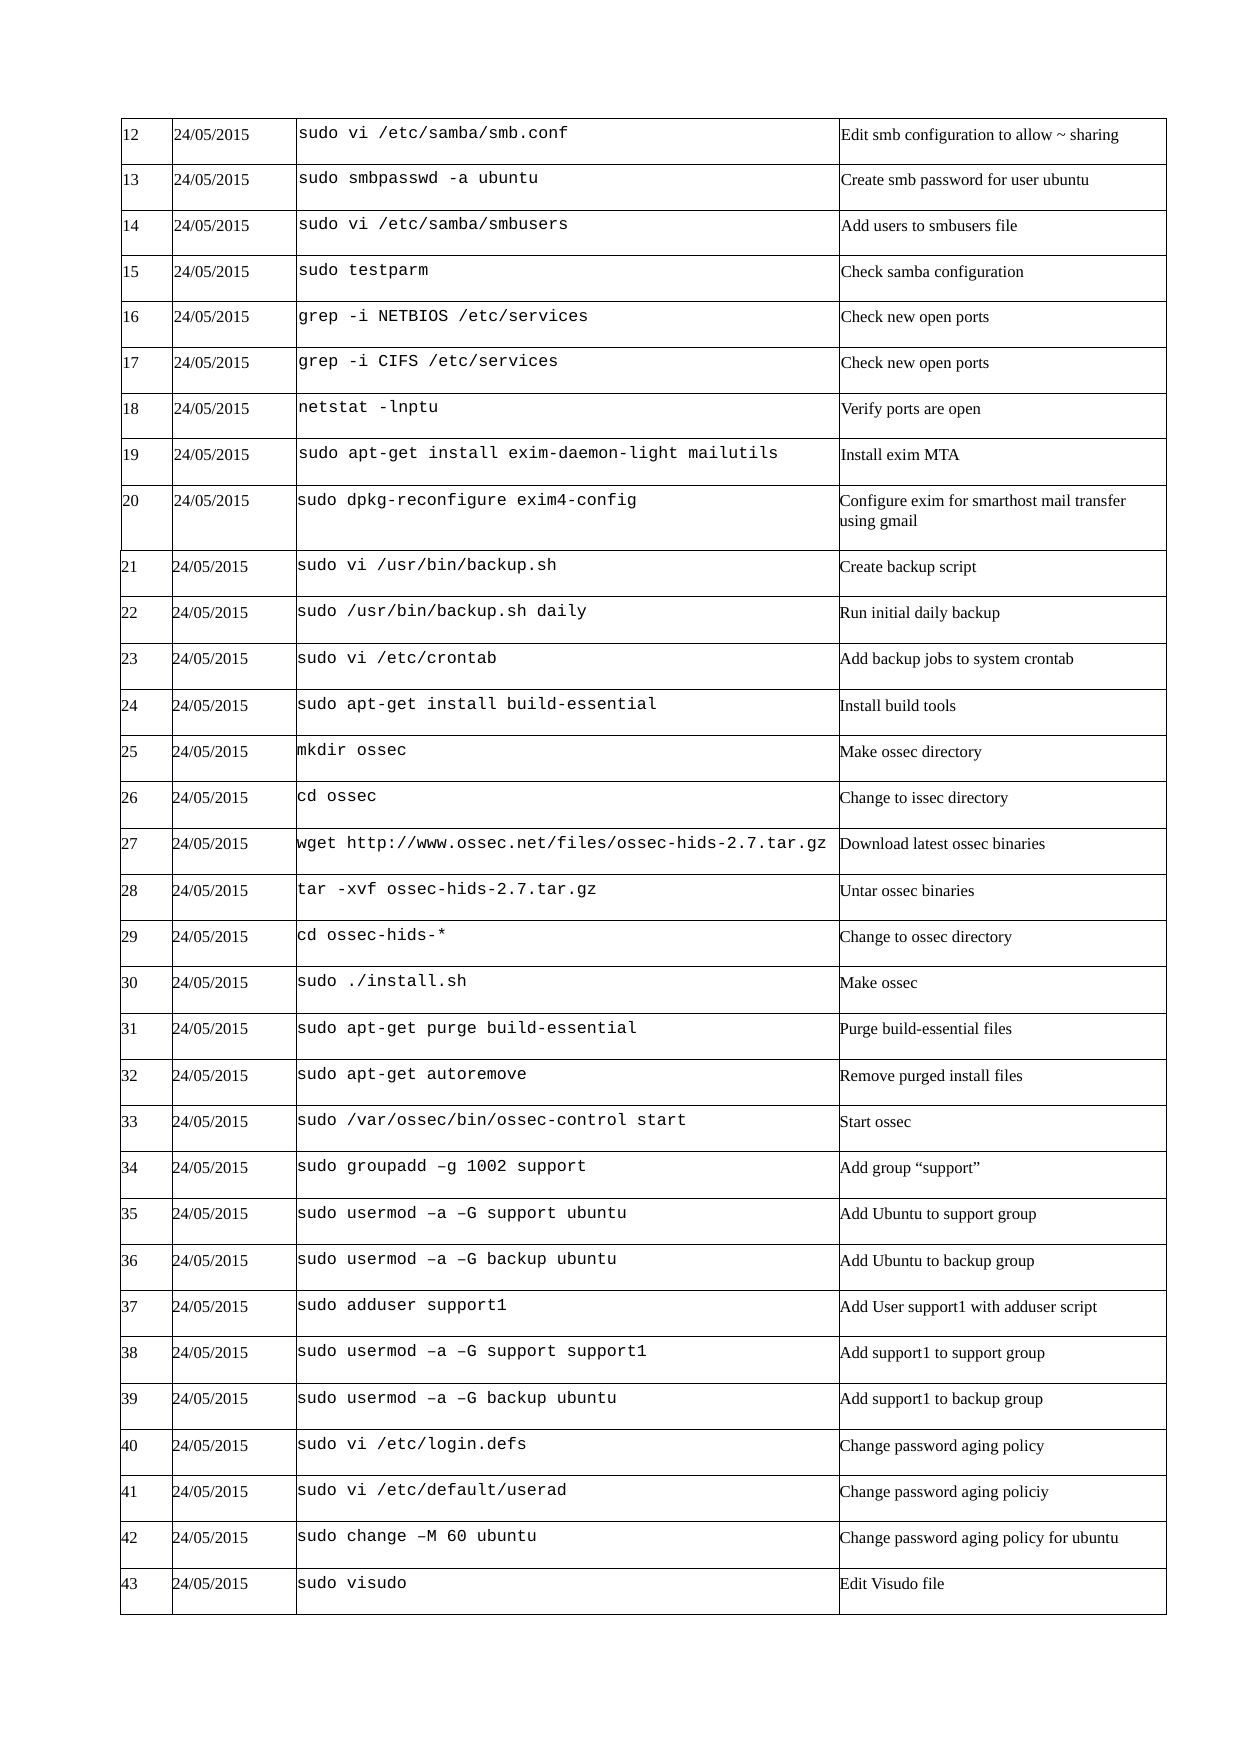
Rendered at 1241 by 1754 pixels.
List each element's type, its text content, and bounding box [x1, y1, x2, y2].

table_cell sudo usermod –a –G support ubuntu [297, 1199, 839, 1244]
table_cell Create smb password for user ubuntu [840, 165, 1166, 209]
table_cell 19 [122, 439, 172, 484]
table_cell sudo testparm [297, 256, 839, 301]
table_cell Add group “support” [840, 1152, 1166, 1197]
table_cell Install exim MTA [840, 439, 1166, 484]
table_cell 24/05/2015 [173, 875, 296, 920]
table_cell Change password aging policiy [840, 1476, 1166, 1521]
table_cell sudo vi /etc/crontab [297, 644, 839, 689]
table_cell wget http://www.ossec.net/files/ossec-hids-2.7.tar.gz [297, 829, 839, 874]
table_cell sudo usermod –a –G support support1 [297, 1337, 839, 1382]
table_cell 24/05/2015 [173, 348, 296, 392]
table_cell sudo vi /etc/login.defs [297, 1430, 839, 1475]
table_cell Download latest ossec binaries [840, 829, 1166, 874]
table_cell sudo apt-get autoremove [297, 1060, 839, 1105]
table_cell Edit Visudo file [840, 1569, 1166, 1614]
table_cell Add backup jobs to system crontab [840, 644, 1166, 689]
table_cell 20 [122, 486, 172, 550]
table_cell Configure exim for smarthost mail transfer using gmail [840, 486, 1166, 550]
table_cell 34 [121, 1152, 172, 1197]
table_cell sudo dpkg-reconfigure exim4-config [297, 486, 839, 550]
table_cell 21 [121, 551, 172, 596]
table_cell Add users to smbusers file [840, 211, 1166, 255]
table_cell sudo vi /etc/default/userad [297, 1476, 839, 1521]
table_cell cd ossec [297, 782, 839, 827]
table_cell Add Ubuntu to backup group [840, 1245, 1166, 1290]
table_cell Create backup script [840, 551, 1166, 596]
table_cell Verify ports are open [840, 394, 1166, 438]
table_cell 24/05/2015 [173, 119, 296, 164]
table_cell 24/05/2015 [173, 302, 296, 347]
table_cell 24/05/2015 [173, 211, 296, 255]
table_cell Change to ossec directory [840, 921, 1166, 966]
table_cell 31 [121, 1014, 172, 1059]
table_cell 13 [122, 165, 172, 209]
table_cell 18 [122, 394, 172, 438]
table_cell Change password aging policy for ubuntu [840, 1522, 1166, 1567]
table_cell 24/05/2015 [173, 921, 296, 966]
table_cell tar -xvf ossec-hids-2.7.tar.gz [297, 875, 839, 920]
table_cell 24/05/2015 [173, 165, 296, 209]
table_cell 23 [121, 644, 172, 689]
table_cell 24/05/2015 [173, 1569, 296, 1614]
table_cell 24/05/2015 [173, 486, 296, 550]
table_cell 17 [122, 348, 172, 392]
table_cell 43 [121, 1569, 172, 1614]
table_cell grep -i CIFS /etc/services [297, 348, 839, 392]
table_cell 24/05/2015 [173, 782, 296, 827]
table_cell Start ossec [840, 1106, 1166, 1151]
table_cell sudo apt-get install exim-daemon-light mailutils [297, 439, 839, 484]
table_cell 24/05/2015 [173, 597, 296, 642]
table_cell 24/05/2015 [173, 644, 296, 689]
table_cell 30 [121, 967, 172, 1012]
table_cell 24/05/2015 [173, 1384, 296, 1429]
table_cell 24/05/2015 [173, 1199, 296, 1244]
table_cell sudo adduser support1 [297, 1291, 839, 1336]
table_cell 33 [121, 1106, 172, 1151]
table_cell 26 [121, 782, 172, 827]
table_cell 15 [122, 256, 172, 301]
table_cell 25 [121, 736, 172, 781]
table_cell 24/05/2015 [173, 1152, 296, 1197]
table_cell 42 [121, 1522, 172, 1567]
table_cell sudo apt-get purge build-essential [297, 1014, 839, 1059]
table_cell Add support1 to support group [840, 1337, 1166, 1382]
table_cell sudo change –M 60 ubuntu [297, 1522, 839, 1567]
table_cell sudo ./install.sh [297, 967, 839, 1012]
table_cell 24/05/2015 [173, 439, 296, 484]
table_cell 24/05/2015 [173, 736, 296, 781]
table_cell 24/05/2015 [173, 1430, 296, 1475]
table_cell 40 [121, 1430, 172, 1475]
table_cell Edit smb configuration to allow ~ sharing [840, 119, 1166, 164]
table_cell 24 [121, 690, 172, 735]
table_cell 24/05/2015 [173, 829, 296, 874]
table_cell 32 [121, 1060, 172, 1105]
table_cell Run initial daily backup [840, 597, 1166, 642]
table_cell 24/05/2015 [173, 1476, 296, 1521]
table_cell 24/05/2015 [173, 256, 296, 301]
table_cell Make ossec directory [840, 736, 1166, 781]
table_cell Add Ubuntu to support group [840, 1199, 1166, 1244]
table_cell Change to issec directory [840, 782, 1166, 827]
table_cell sudo vi /etc/samba/smbusers [297, 211, 839, 255]
table_cell 38 [121, 1337, 172, 1382]
table_cell Check new open ports [840, 302, 1166, 347]
table_cell Make ossec [840, 967, 1166, 1012]
table_cell sudo /var/ossec/bin/ossec-control start [297, 1106, 839, 1151]
table_cell Install build tools [840, 690, 1166, 735]
table_cell 28 [121, 875, 172, 920]
table_cell 36 [121, 1245, 172, 1290]
table_cell 16 [122, 302, 172, 347]
table_cell sudo usermod –a –G backup ubuntu [297, 1384, 839, 1429]
table_cell Check samba configuration [840, 256, 1166, 301]
table_cell Untar ossec binaries [840, 875, 1166, 920]
table_cell Change password aging policy [840, 1430, 1166, 1475]
table_cell Add User support1 with adduser script [840, 1291, 1166, 1336]
table_cell 24/05/2015 [173, 1014, 296, 1059]
table_cell 24/05/2015 [173, 690, 296, 735]
table_cell sudo vi /usr/bin/backup.sh [297, 551, 839, 596]
table_cell 35 [121, 1199, 172, 1244]
table_cell 24/05/2015 [173, 1337, 296, 1382]
table_cell grep -i NETBIOS /etc/services [297, 302, 839, 347]
table_cell netstat -lnptu [297, 394, 839, 438]
table_cell mkdir ossec [297, 736, 839, 781]
table_cell 27 [121, 829, 172, 874]
table_cell 24/05/2015 [173, 394, 296, 438]
table_cell 24/05/2015 [173, 551, 296, 596]
table_cell 12 [122, 119, 172, 164]
table_cell 29 [121, 921, 172, 966]
table_cell sudo smbpasswd -a ubuntu [297, 165, 839, 209]
table_cell 37 [121, 1291, 172, 1336]
table_cell Add support1 to backup group [840, 1384, 1166, 1429]
table_cell 24/05/2015 [173, 1060, 296, 1105]
table_cell 24/05/2015 [173, 1106, 296, 1151]
table_cell sudo vi /etc/samba/smb.conf [297, 119, 839, 164]
table_cell 24/05/2015 [173, 1522, 296, 1567]
table_cell sudo usermod –a –G backup ubuntu [297, 1245, 839, 1290]
table_cell sudo groupadd –g 1002 support [297, 1152, 839, 1197]
table_cell Check new open ports [840, 348, 1166, 392]
table_cell sudo /usr/bin/backup.sh daily [297, 597, 839, 642]
table_cell 24/05/2015 [173, 967, 296, 1012]
table_cell 39 [121, 1384, 172, 1429]
table_cell 22 [121, 597, 172, 642]
table_cell 24/05/2015 [173, 1245, 296, 1290]
table_cell 14 [122, 211, 172, 255]
table_cell cd ossec-hids-* [297, 921, 839, 966]
table_cell Purge build-essential files [840, 1014, 1166, 1059]
table_cell sudo apt-get install build-essential [297, 690, 839, 735]
table_cell 41 [121, 1476, 172, 1521]
table_cell Remove purged install files [840, 1060, 1166, 1105]
table_cell sudo visudo [297, 1569, 839, 1614]
table_cell 24/05/2015 [173, 1291, 296, 1336]
